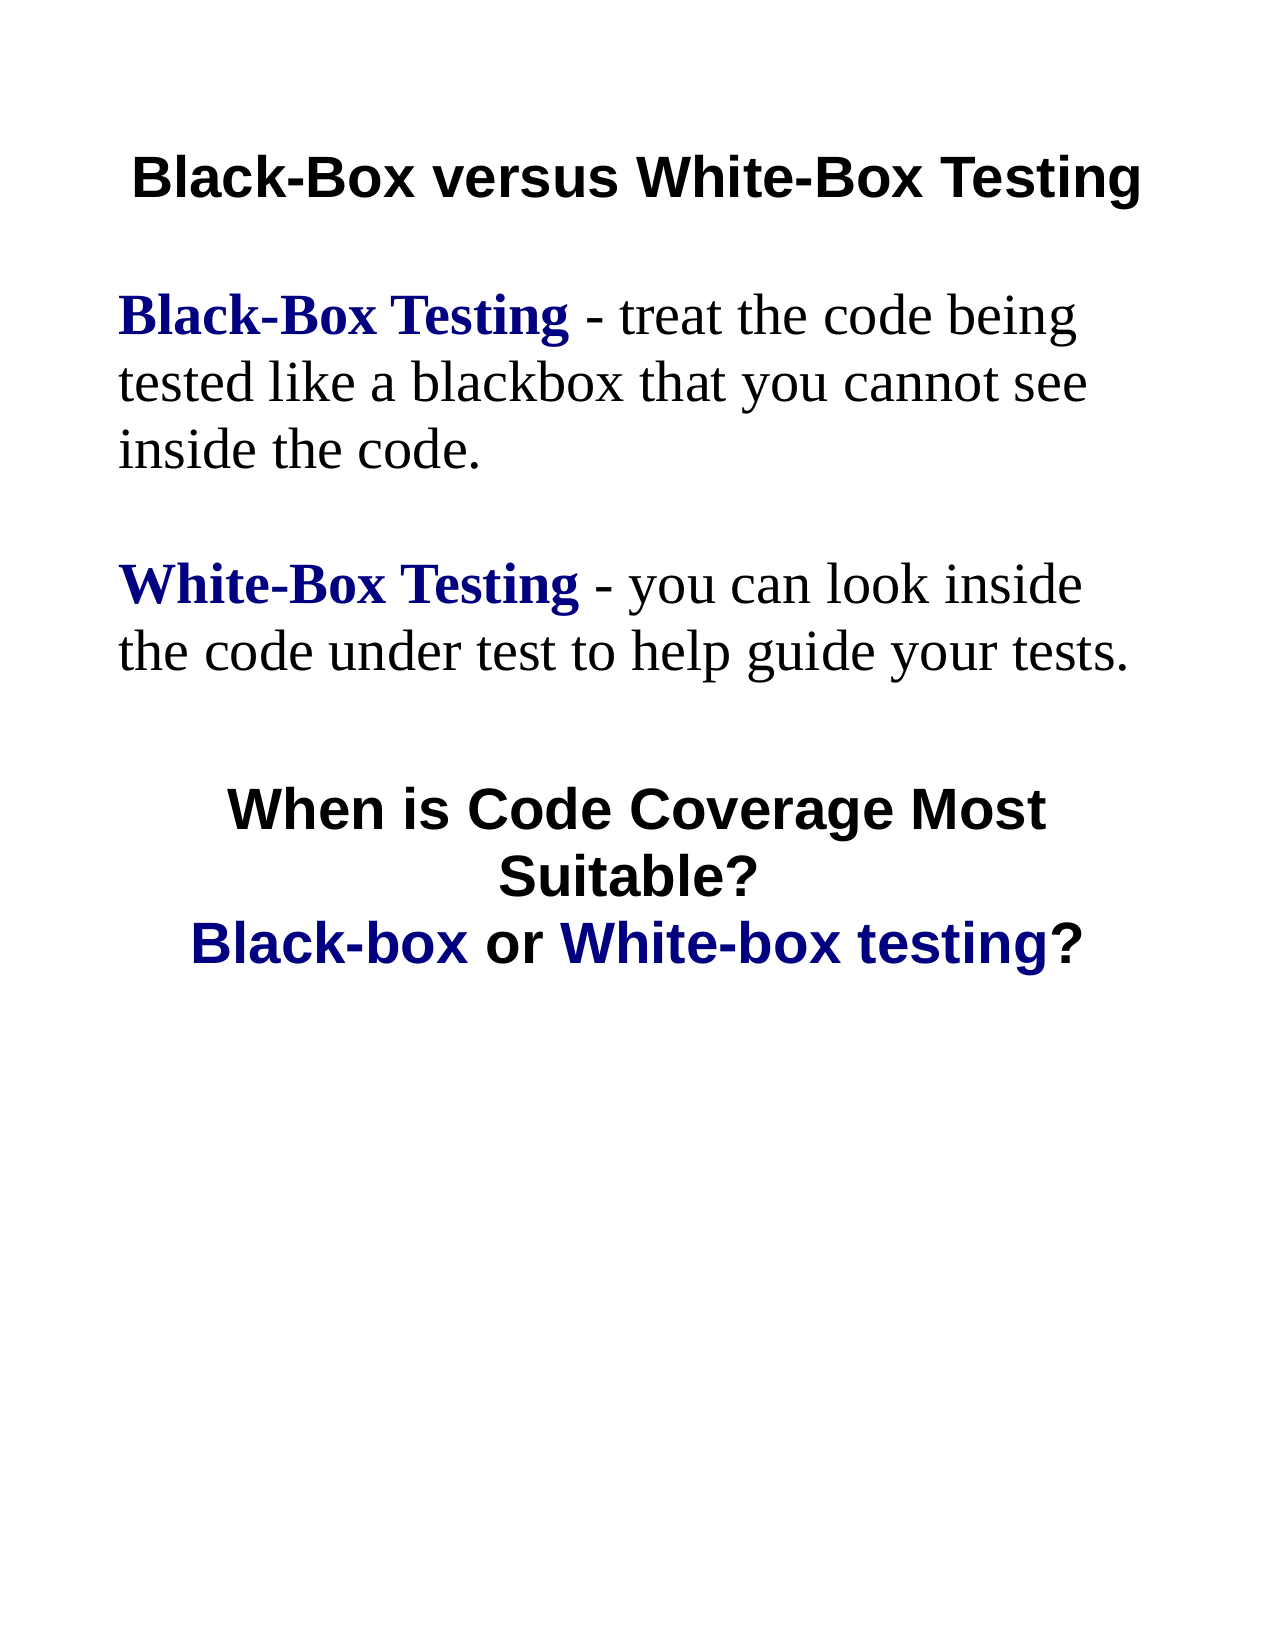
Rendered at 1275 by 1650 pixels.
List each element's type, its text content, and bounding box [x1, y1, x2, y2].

title Black-Box versus White-Box Testing [118, 143, 1157, 210]
text Black-Box Testing - treat the code being tested like a blackbox that you cannot see inside the code. [118, 280, 1157, 481]
title When is Code Coverage Most Suitable? Black-box or White-box testing? [118, 775, 1157, 976]
text White-Box Testing - you can look inside the code under test to help guide your tests. [118, 548, 1157, 683]
